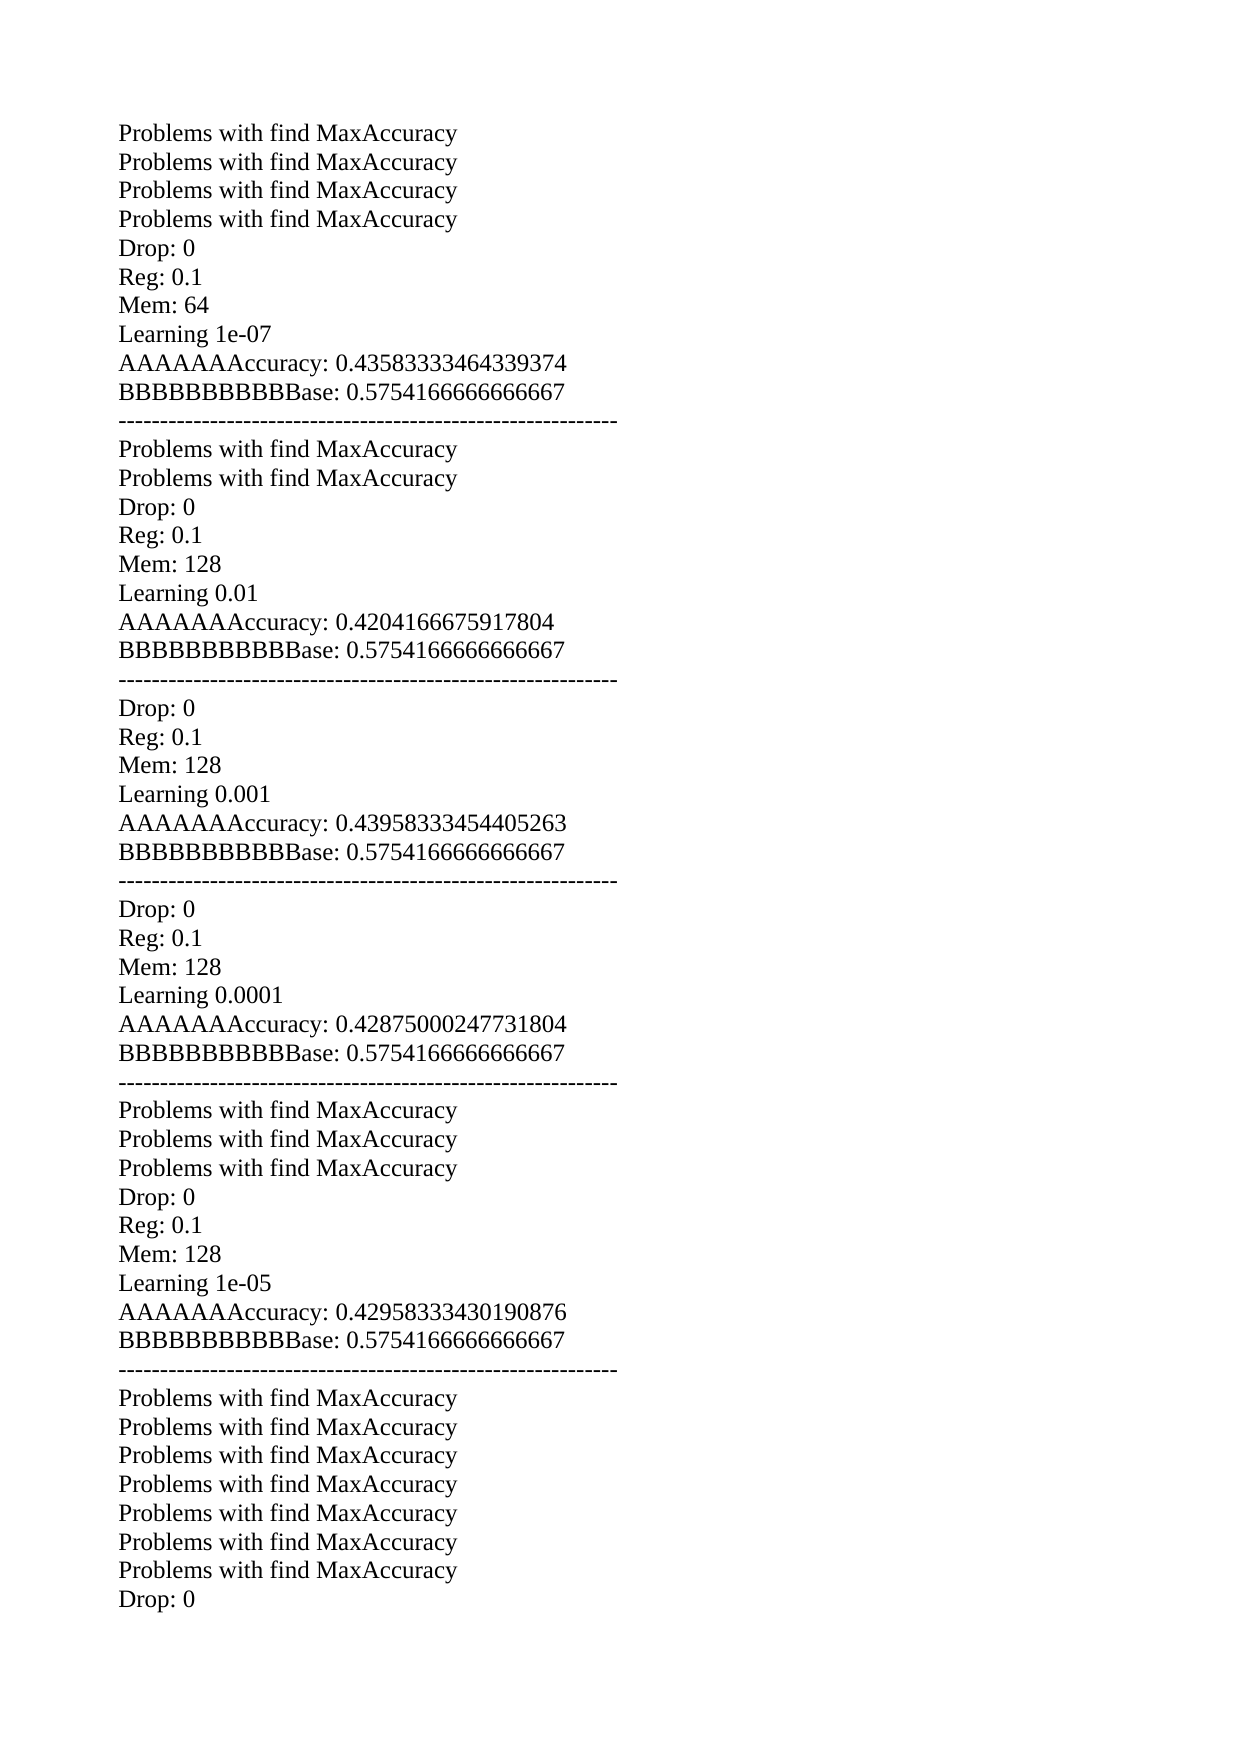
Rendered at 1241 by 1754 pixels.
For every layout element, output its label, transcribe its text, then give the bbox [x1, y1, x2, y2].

text BBBBBBBBBBBase: 0.5754166666666667 [118, 837, 1122, 866]
text Problems with find MaxAccuracy [118, 1469, 1122, 1498]
text Drop: 0 [118, 492, 1122, 521]
text BBBBBBBBBBBase: 0.5754166666666667 [118, 636, 1122, 664]
text Problems with find MaxAccuracy [118, 118, 1122, 147]
text Learning 0.0001 [118, 981, 1122, 1009]
text Problems with find MaxAccuracy [118, 1412, 1122, 1441]
text Problems with find MaxAccuracy [118, 1441, 1122, 1469]
text Mem: 128 [118, 751, 1122, 779]
text Reg: 0.1 [118, 262, 1122, 291]
text Drop: 0 [118, 894, 1122, 923]
text Problems with find MaxAccuracy [118, 434, 1122, 463]
text Learning 0.001 [118, 779, 1122, 808]
text Problems with find MaxAccuracy [118, 1124, 1122, 1153]
text AAAAAAAccuracy: 0.42958333430190876 [118, 1297, 1122, 1326]
text Problems with find MaxAccuracy [118, 1556, 1122, 1584]
text Problems with find MaxAccuracy [118, 147, 1122, 176]
text Mem: 128 [118, 1239, 1122, 1268]
text AAAAAAAccuracy: 0.43583333464339374 [118, 348, 1122, 377]
text BBBBBBBBBBBase: 0.5754166666666667 [118, 377, 1122, 406]
text Problems with find MaxAccuracy [118, 1383, 1122, 1412]
text ------------------------------------------------------------ [118, 1067, 1122, 1096]
text Problems with find MaxAccuracy [118, 1153, 1122, 1182]
text Learning 1e-05 [118, 1268, 1122, 1297]
text ------------------------------------------------------------ [118, 406, 1122, 434]
text BBBBBBBBBBBase: 0.5754166666666667 [118, 1326, 1122, 1354]
text Drop: 0 [118, 233, 1122, 262]
text Reg: 0.1 [118, 923, 1122, 952]
text Reg: 0.1 [118, 1211, 1122, 1239]
text Problems with find MaxAccuracy [118, 1498, 1122, 1527]
text BBBBBBBBBBBase: 0.5754166666666667 [118, 1038, 1122, 1067]
text Drop: 0 [118, 1182, 1122, 1211]
text Drop: 0 [118, 693, 1122, 722]
text ------------------------------------------------------------ [118, 1354, 1122, 1383]
text Problems with find MaxAccuracy [118, 463, 1122, 492]
text Reg: 0.1 [118, 722, 1122, 751]
text Problems with find MaxAccuracy [118, 1527, 1122, 1556]
text AAAAAAAccuracy: 0.43958333454405263 [118, 808, 1122, 837]
text ------------------------------------------------------------ [118, 866, 1122, 894]
text Reg: 0.1 [118, 521, 1122, 549]
text Problems with find MaxAccuracy [118, 204, 1122, 233]
text Mem: 128 [118, 952, 1122, 981]
text Mem: 128 [118, 549, 1122, 578]
text AAAAAAAccuracy: 0.4204166675917804 [118, 607, 1122, 636]
text Learning 1e-07 [118, 319, 1122, 348]
text AAAAAAAccuracy: 0.42875000247731804 [118, 1009, 1122, 1038]
text ------------------------------------------------------------ [118, 664, 1122, 693]
text Problems with find MaxAccuracy [118, 1096, 1122, 1124]
text Learning 0.01 [118, 578, 1122, 607]
text Drop: 0 [118, 1584, 1122, 1613]
text Problems with find MaxAccuracy [118, 176, 1122, 204]
text Mem: 64 [118, 291, 1122, 319]
